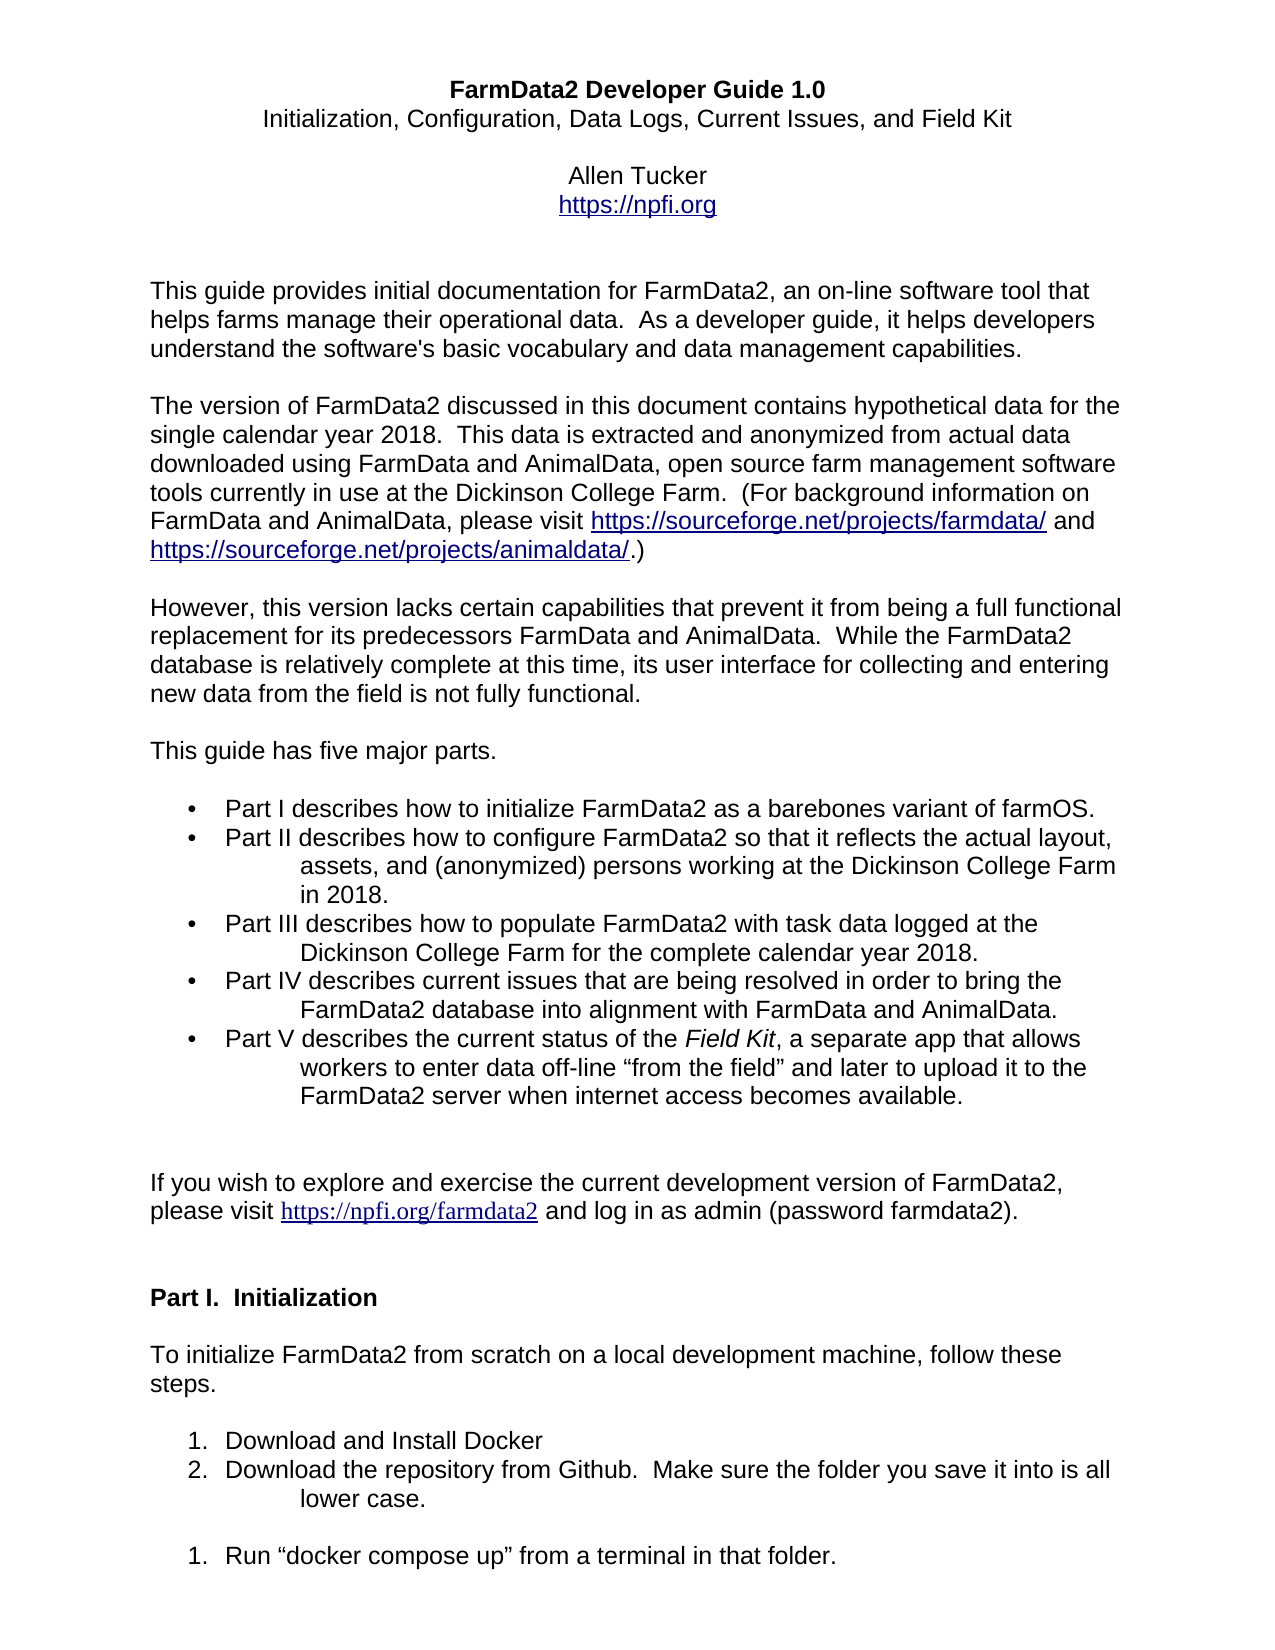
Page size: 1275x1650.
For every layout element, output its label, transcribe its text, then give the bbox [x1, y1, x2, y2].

text If you wish to explore and exercise the current development version of FarmData2, please visit https://npfi.org/farmdata2 and log in as admin (password farmdata2). [150, 1167, 1125, 1225]
text Initialization, Configuration, Data Logs, Current Issues, and Field Kit [150, 104, 1125, 132]
list Download and Install Docker [187, 1426, 1125, 1455]
text To initialize FarmData2 from scratch on a local development machine, follow these steps. [150, 1340, 1125, 1398]
text FarmData2 Developer Guide 1.0 [150, 75, 1125, 104]
list Part III describes how to populate FarmData2 with task data logged at the Dickinson College Farm for the complete calendar year 2018. [187, 909, 1125, 966]
list Run “docker compose up” from a terminal in that folder. [187, 1541, 1125, 1570]
list Download the repository from Github. Make sure the folder you save it into is all lower case. [187, 1455, 1125, 1513]
text This guide provides initial documentation for FarmData2, an on-line software tool that helps farms manage their operational data. As a developer guide, it helps developers understand the software's basic vocabulary and data management capabilities. [150, 276, 1125, 362]
text This guide has five major parts. [150, 736, 1125, 765]
text The version of FarmData2 discussed in this document contains hypothetical data for the single calendar year 2018. This data is extracted and anonymized from actual data downloaded using FarmData and AnimalData, open source farm management software tools currently in use at the Dickinson College Farm. (For background information on FarmData and AnimalData, please visit https://sourceforge.net/projects/farmdata/ and https://sourceforge.net/projects/animaldata/.) [150, 391, 1125, 564]
list Part I describes how to initialize FarmData2 as a barebones variant of farmOS. [187, 794, 1125, 822]
text Part I. Initialization [150, 1283, 1125, 1311]
text https://npfi.org [150, 190, 1125, 219]
text Allen Tucker [150, 161, 1125, 190]
list Part II describes how to configure FarmData2 so that it reflects the actual layout, assets, and (anonymized) persons working at the Dickinson College Farm in 2018. [187, 822, 1125, 909]
text However, this version lacks certain capabilities that prevent it from being a full functional replacement for its predecessors FarmData and AnimalData. While the FarmData2 database is relatively complete at this time, its user interface for collecting and entering new data from the field is not fully functional. [150, 592, 1125, 707]
list Part IV describes current issues that are being resolved in order to bring the FarmData2 database into alignment with FarmData and AnimalData. [187, 966, 1125, 1024]
list Part V describes the current status of the Field Kit, a separate app that allows workers to enter data off-line “from the field” and later to upload it to the FarmData2 server when internet access becomes available. [187, 1024, 1125, 1110]
